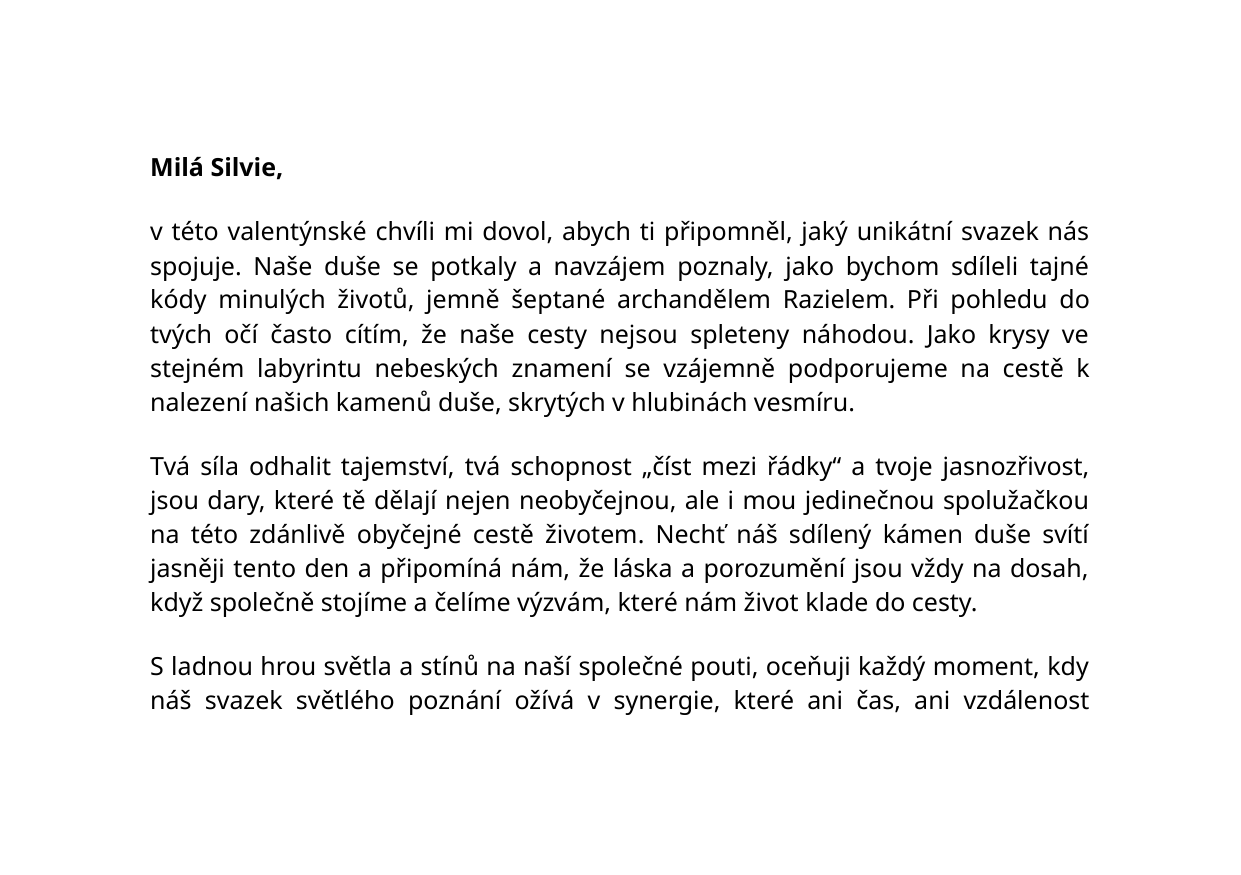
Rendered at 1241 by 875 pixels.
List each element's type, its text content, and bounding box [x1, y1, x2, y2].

text Milá Silvie, [150, 150, 1091, 184]
text Tvá síla odhalit tajemství, tvá schopnost „číst mezi řádky“ a tvoje jasnozřivost, jsou dary, které tě dělají nejen neobyčejnou, ale i mou jedinečnou spolužačkou na této zdánlivě obyčejné cestě životem. Nechť náš sdílený kámen duše svítí jasněji tento den a připomíná nám, že láska a porozumění jsou vždy na dosah, když společně stojíme a čelíme výzvám, které nám život klade do cesty. [150, 448, 1091, 619]
text v této valentýnské chvíli mi dovol, abych ti připomněl, jaký unikátní svazek nás spojuje. Naše duše se potkaly a navzájem poznaly, jako bychom sdíleli tajné kódy minulých životů, jemně šeptané archandělem Razielem. Při pohledu do tvých očí často cítím, že naše cesty nejsou spleteny náhodou. Jako krysy ve stejném labyrintu nebeských znamení se vzájemně podporujeme na cestě k nalezení našich kamenů duše, skrytých v hlubinách vesmíru. [150, 214, 1091, 418]
text S ladnou hrou světla a stínů na naší společné pouti, oceňuji každý moment, kdy náš svazek světlého poznání ožívá v synergie, které ani čas, ani vzdálenost nemohou rozmělit. Přeji ti, ať kouzlo valentýna obklopí tvůj svět nádhernými barvami a přinese ti radost, kterou si zasloužíš. [150, 649, 1091, 717]
